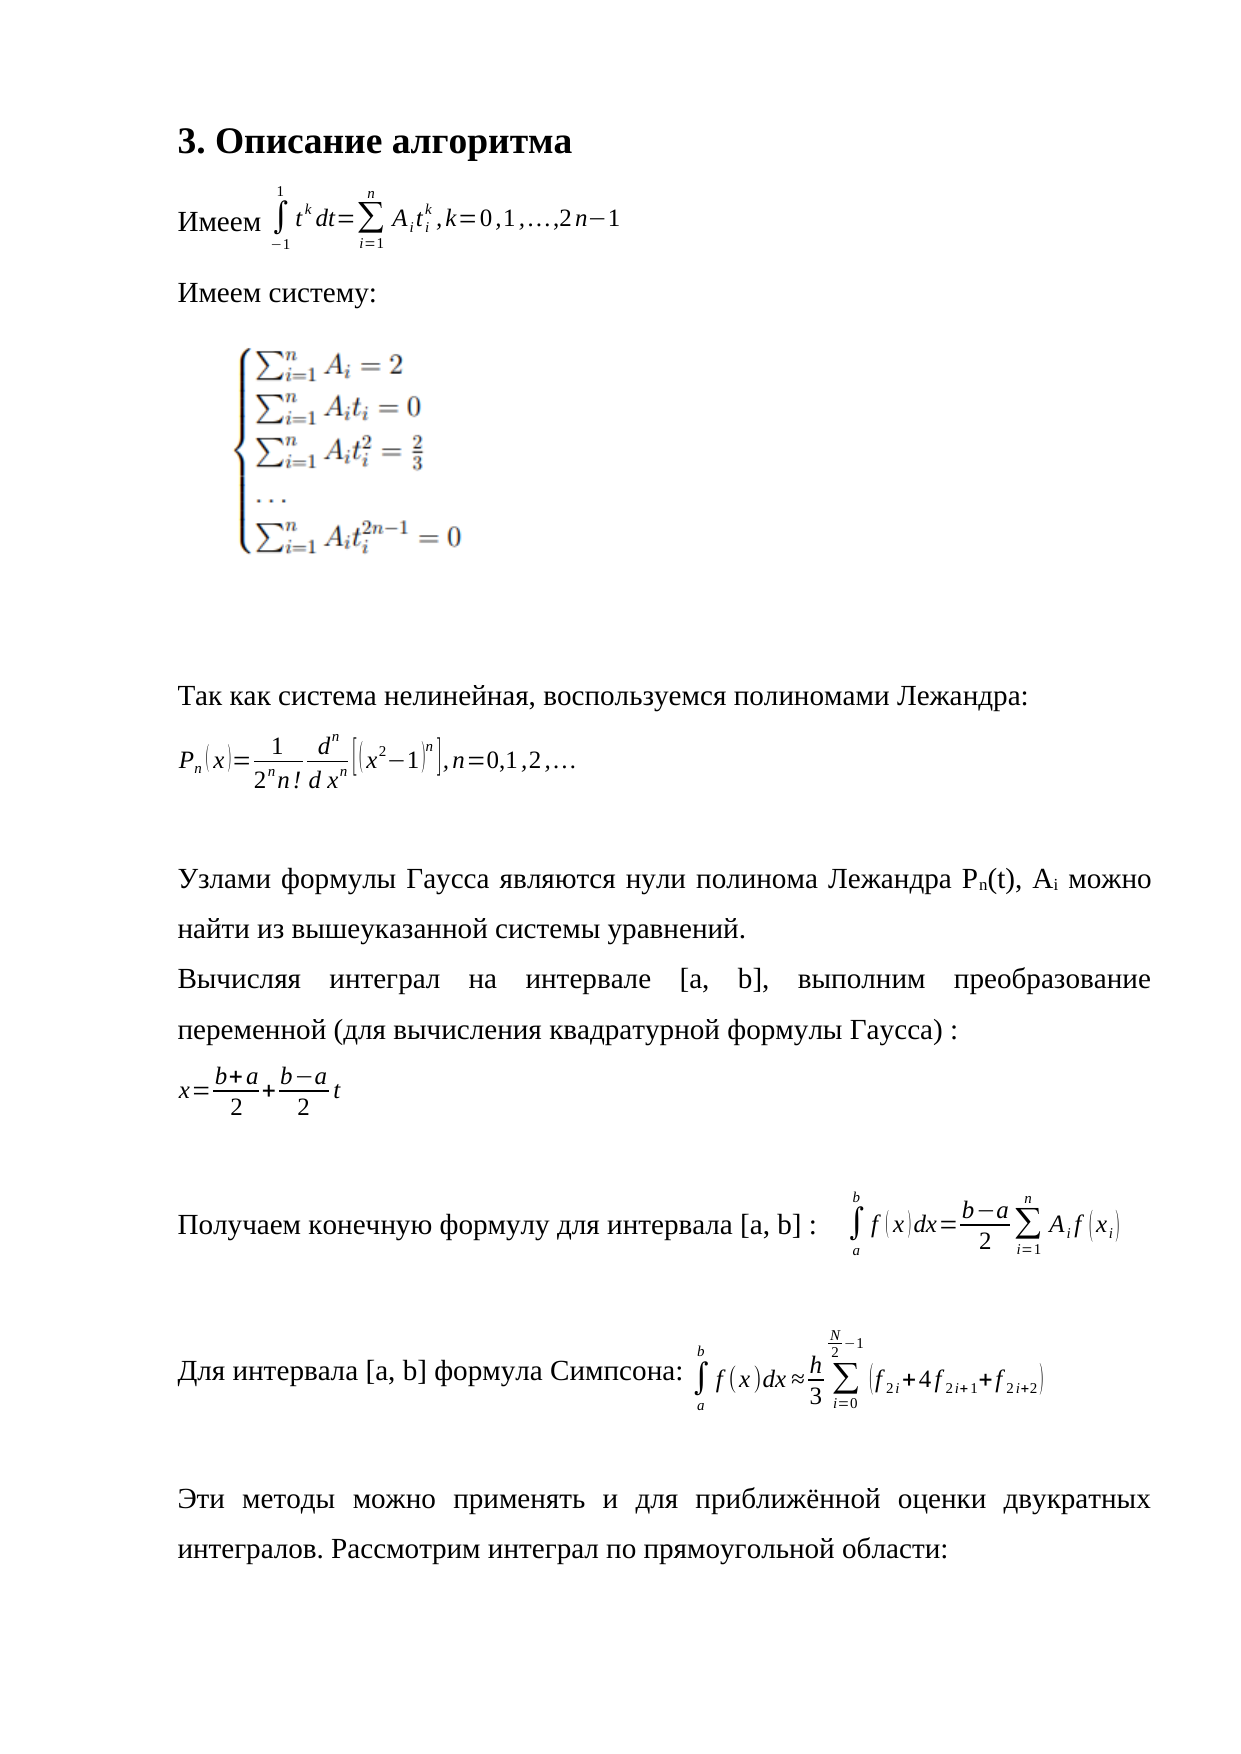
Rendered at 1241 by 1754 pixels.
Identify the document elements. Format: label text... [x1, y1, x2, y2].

text Имеем систему: [177, 275, 1152, 309]
picture [199, 324, 527, 573]
text Имеем [177, 183, 1152, 253]
text Узлами формулы Гаусса являются нули полинома Лежандра Pn(t), Ai можно найти из вышеуказанной системы уравнений. [177, 861, 1152, 945]
text Вычисляя интеграл на интервале [a, b], выполним преобразование переменной (для вычисления квадратурной формулы Гаусса) : [177, 962, 1152, 1046]
text Так как система нелинейная, воспользуемся полиномами Лежандра: [177, 678, 1152, 711]
text Для интервала [a, b] формула Симпсона: [177, 1326, 1152, 1414]
text Эти методы можно применять и для приближённой оценки двукратных интегралов. Рассмотрим интеграл по прямоугольной области: [177, 1481, 1152, 1565]
text Получаем конечную формулу для интервала [a, b] : [177, 1188, 1152, 1259]
text 3. Описание алгоритма [177, 118, 1152, 161]
